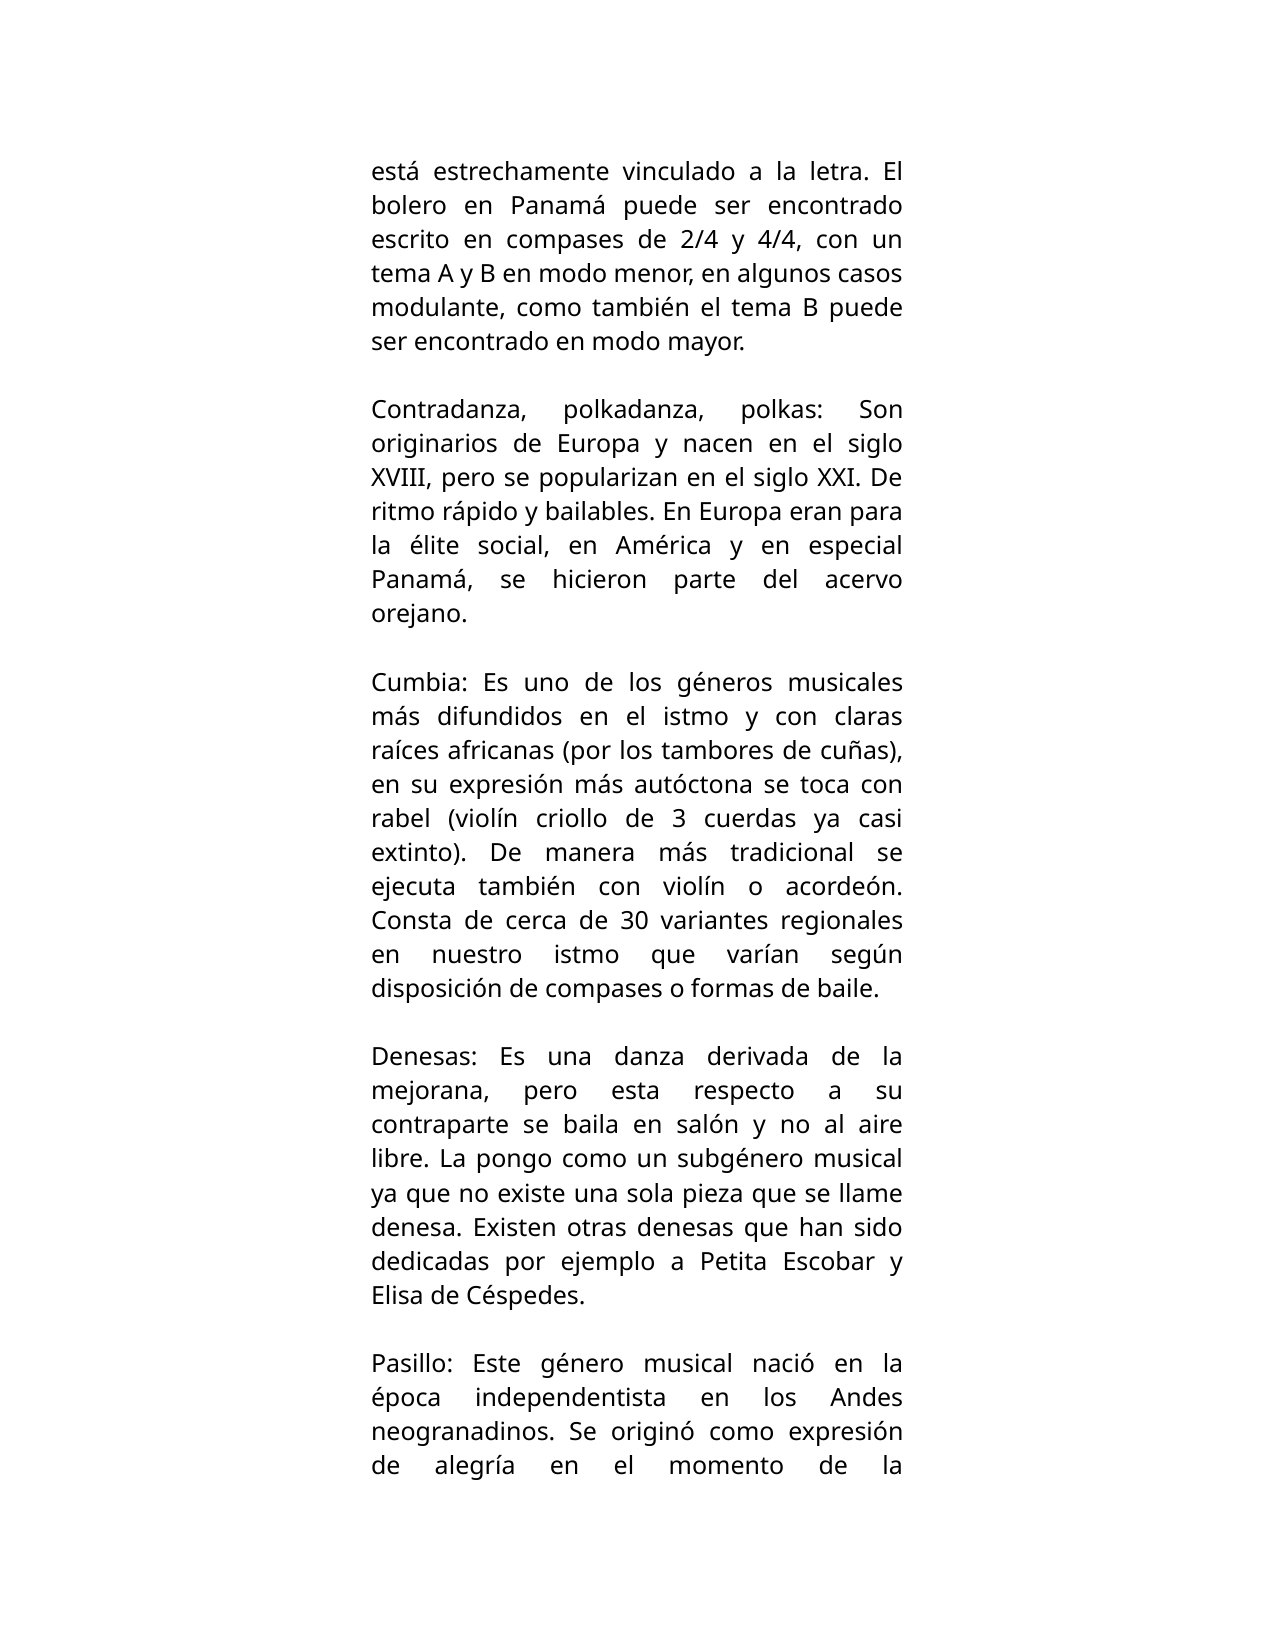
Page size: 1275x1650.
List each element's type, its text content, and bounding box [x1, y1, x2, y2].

table_header [148, 148, 256, 1487]
table_header [256, 148, 365, 1487]
table_header está estrechamente vinculado a la letra. El bolero en Panamá puede ser encontrado escrito en compases de 2/4 y 4/4, con un tema A y B en modo menor, en algunos casos modulante, como también el tema B puede ser encontrado en modo mayor. Contradanza, polkadanza, polkas: Son originarios de Europa y nacen en el siglo XVIII, pero se popularizan en el siglo XXI. De ritmo rápido y bailables. En Europa eran para la élite social, en América y en especial Panamá, se hicieron parte del acervo orejano. Cumbia: Es uno de los géneros musicales más difundidos en el istmo y con claras raíces africanas (por los tambores de cuñas), en su expresión más autóctona se toca con rabel (violín criollo de 3 cuerdas ya casi extinto). De manera más tradicional se ejecuta también con violín o acordeón. Consta de cerca de 30 variantes regionales en nuestro istmo que varían según disposición de compases o formas de baile. Denesas: Es una danza derivada de la mejorana, pero esta respecto a su contraparte se baila en salón y no al aire libre. La pongo como un subgénero musical ya que no existe una sola pieza que se llame denesa. Existen otras denesas que han sido dedicadas por ejemplo a Petita Escobar y Elisa de Céspedes. Pasillo: Este género musical nació en la época independentista en los Andes neogranadinos. Se originó como expresión de alegría en el momento de la [365, 148, 909, 1487]
table_header [1018, 148, 1127, 1487]
table_header [909, 148, 1018, 1487]
